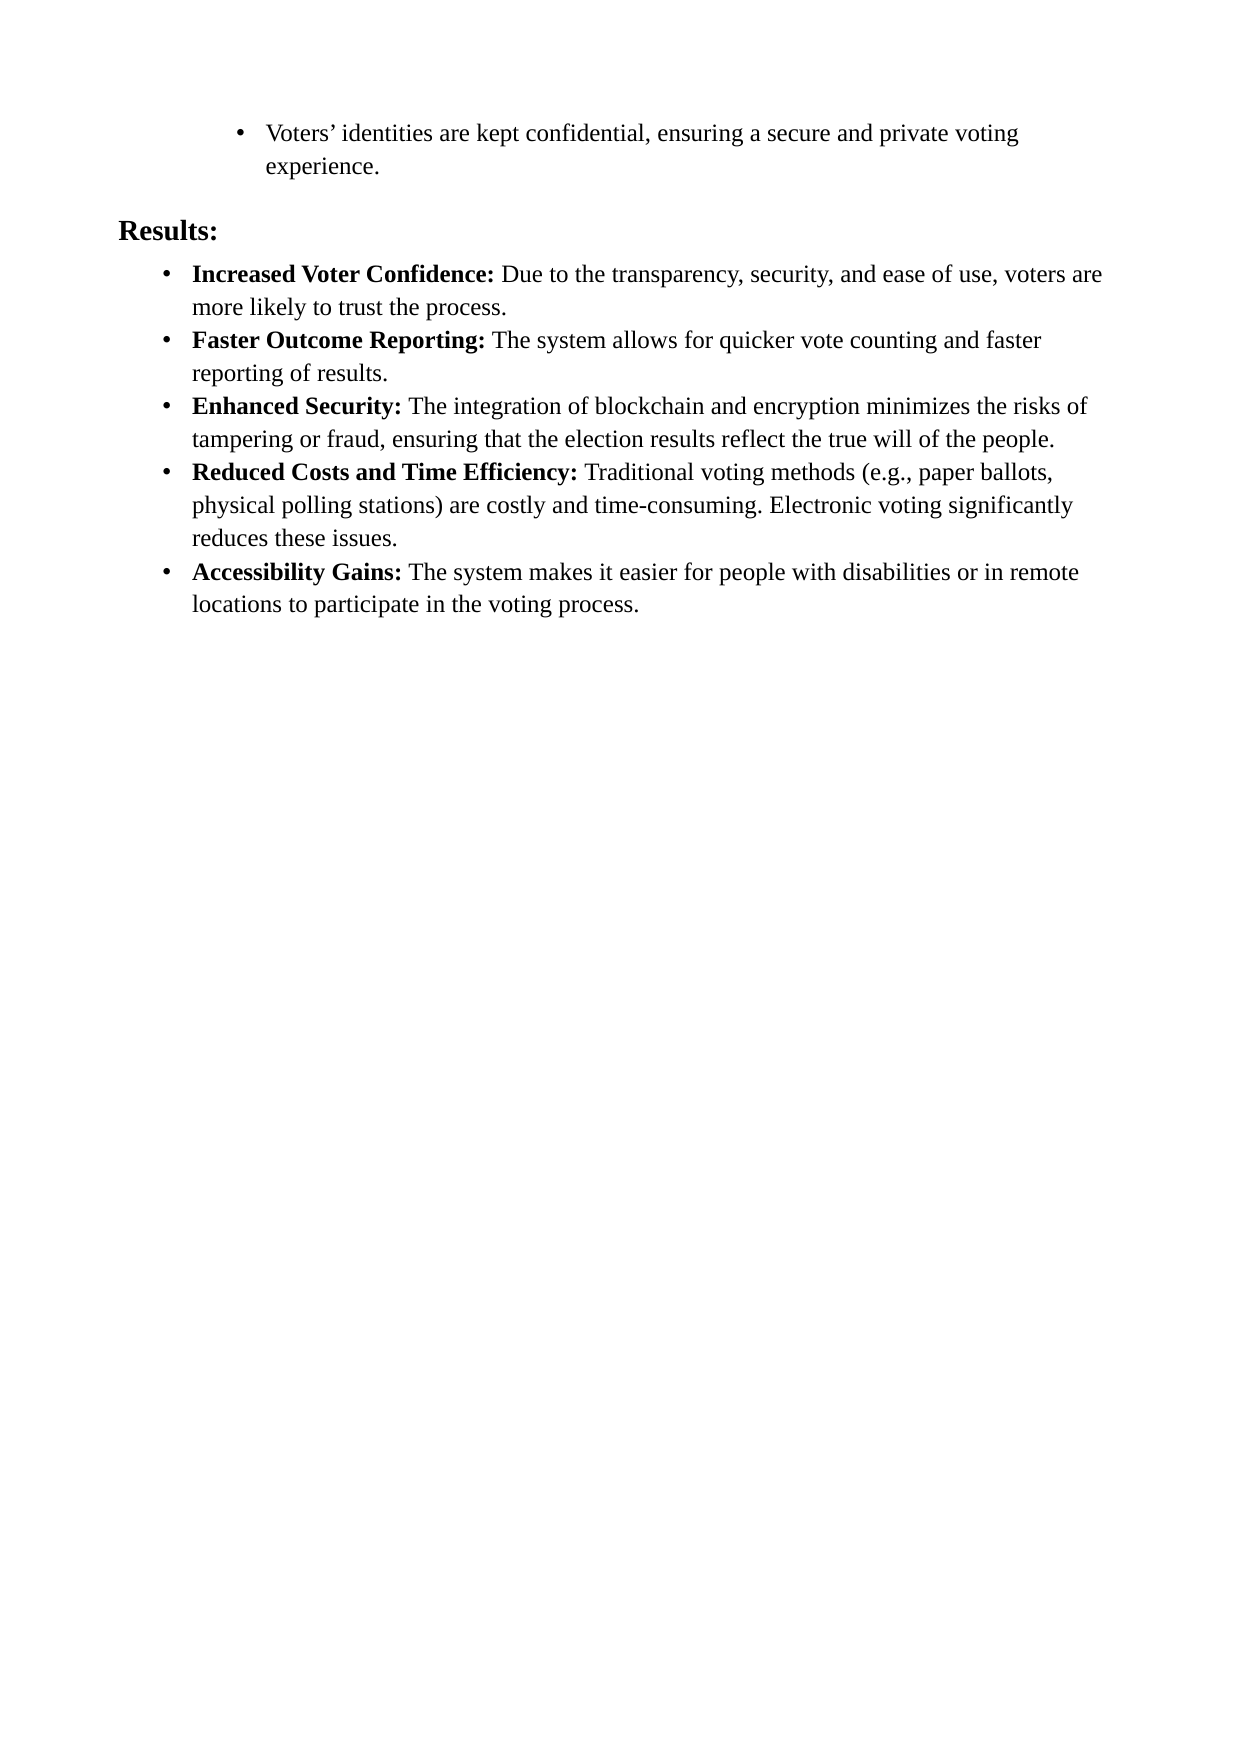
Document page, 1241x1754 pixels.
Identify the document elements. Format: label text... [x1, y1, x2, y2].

list Reduced Costs and Time Efficiency: Traditional voting methods (e.g., paper ballots, physical polling stations) are costly and time-consuming. Electronic voting significantly reduces these issues. [162, 457, 1122, 552]
list Accessibility Gains: The system makes it easier for people with disabilities or in remote locations to participate in the voting process. [162, 557, 1122, 618]
subtitle Results: [118, 213, 1122, 247]
list Voters’ identities are kept confidential, ensuring a secure and private voting experience. [236, 118, 1122, 180]
list Increased Voter Confidence: Due to the transparency, security, and ease of use, voters are more likely to trust the process. [162, 259, 1122, 321]
list Faster Outcome Reporting: The system allows for quicker vote counting and faster reporting of results. [162, 325, 1122, 387]
list Enhanced Security: The integration of blockchain and encryption minimizes the risks of tampering or fraud, ensuring that the election results reflect the true will of the people. [162, 391, 1122, 453]
